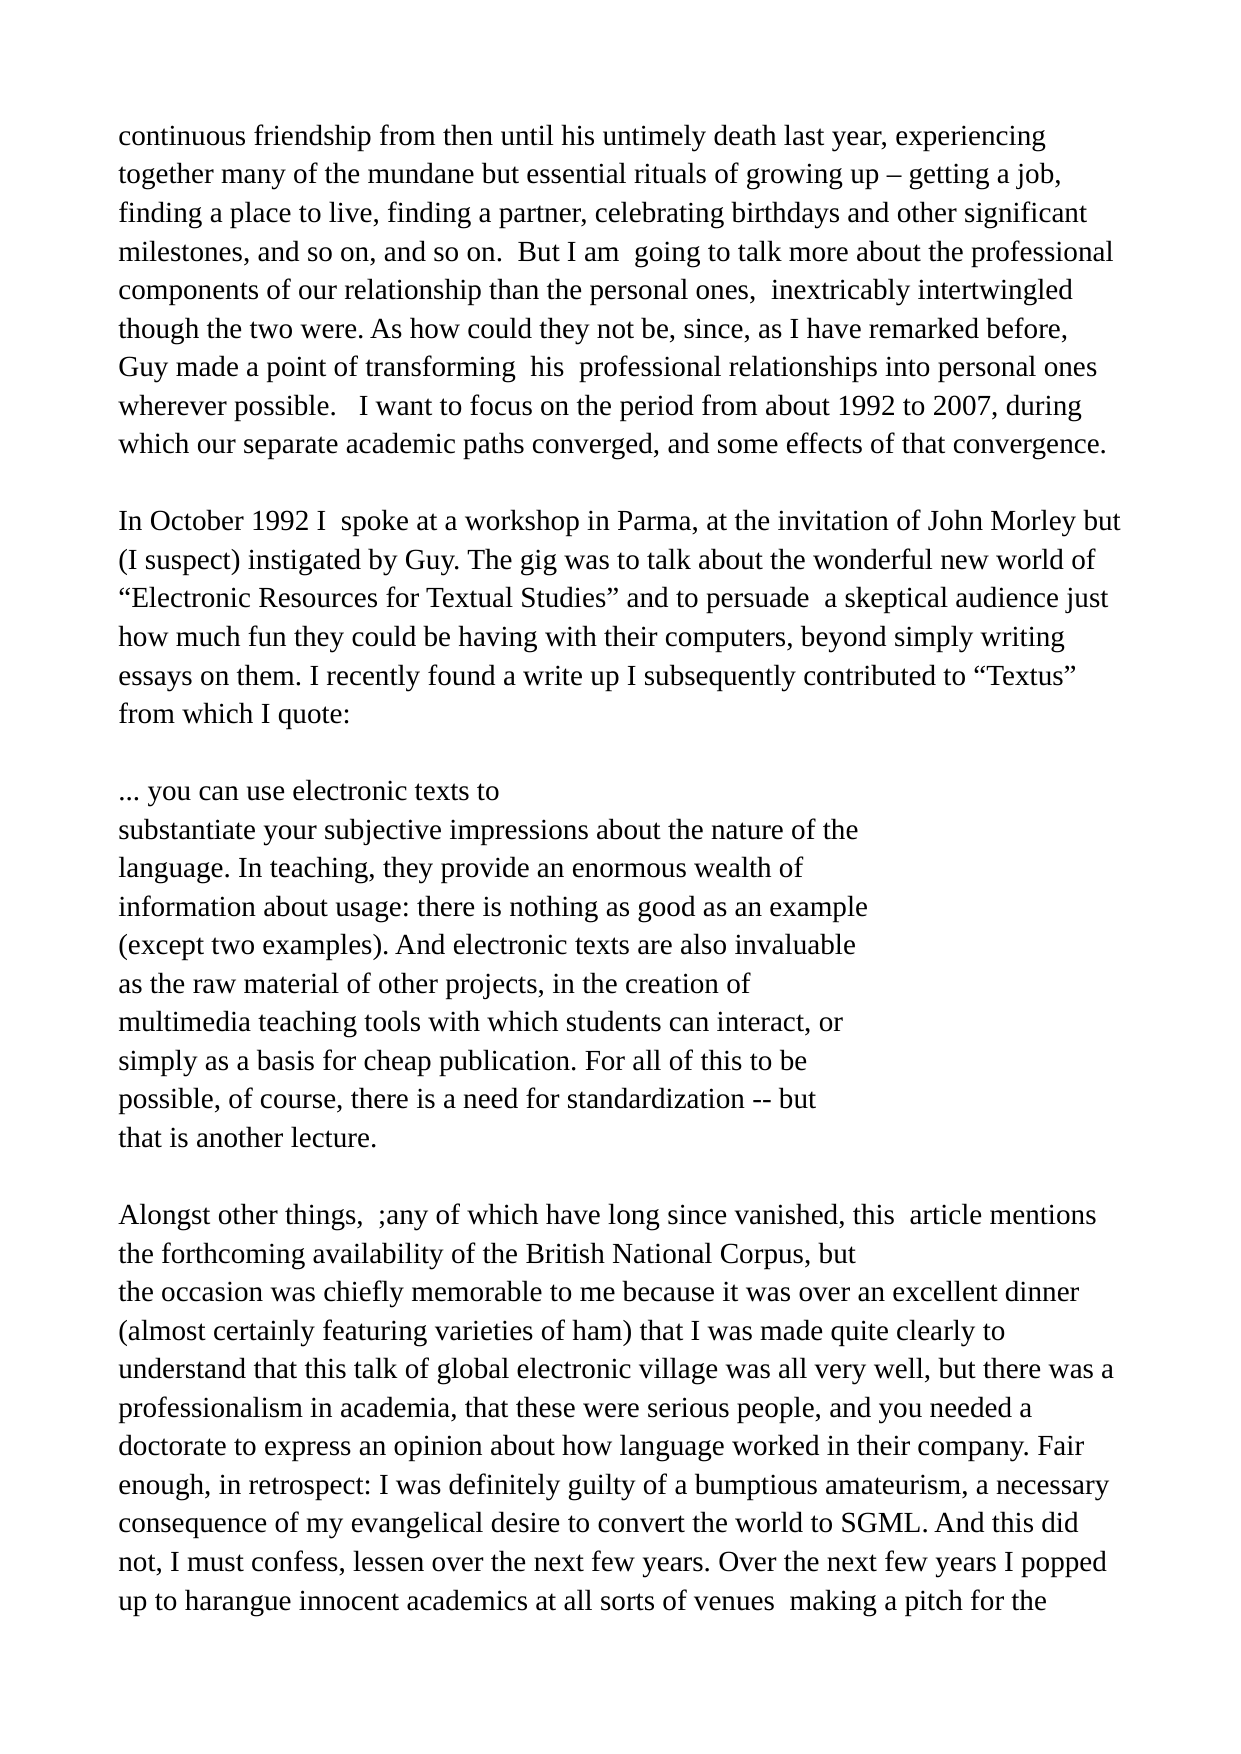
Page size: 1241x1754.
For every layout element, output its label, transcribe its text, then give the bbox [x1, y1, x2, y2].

text as the raw material of other projects, in the creation of [118, 966, 1122, 999]
text substantiate your subjective impressions about the nature of the [118, 812, 1122, 845]
text ... you can use electronic texts to [118, 773, 1122, 807]
text information about usage: there is nothing as good as an example [118, 889, 1122, 922]
text multimedia teaching tools with which students can interact, or [118, 1004, 1122, 1038]
text (except two examples). And electronic texts are also invaluable [118, 927, 1122, 961]
text In October 1992 I spoke at a workshop in Parma, at the invitation of John Morley but (I suspect) instigated by Guy. The gig was to talk about the wonderful new world of “Electronic Resources for Textual Studies” and to persuade a skeptical audience just how much fun they could be having with their computers, beyond simply writing essays on them. I recently found a write up I subsequently contributed to “Textus” from which I quote: [118, 503, 1122, 730]
text language. In teaching, they provide an enormous wealth of [118, 850, 1122, 884]
text possible, of course, there is a need for standardization -- but [118, 1082, 1122, 1115]
text continuous friendship from then until his untimely death last year, experiencing together many of the mundane but essential rituals of growing up – getting a job, finding a place to live, finding a partner, celebrating birthdays and other significant milestones, and so on, and so on. But I am going to talk more about the professional components of our relationship than the personal ones, inextricably intertwingled though the two were. As how could they not be, since, as I have remarked before, Guy made a point of transforming his professional relationships into personal ones wherever possible. I want to focus on the period from about 1992 to 2007, during which our separate academic paths converged, and some effects of that convergence. [118, 118, 1122, 460]
text the occasion was chiefly memorable to me because it was over an excellent dinner (almost certainly featuring varieties of ham) that I was made quite clearly to understand that this talk of global electronic village was all very well, but there was a professionalism in academia, that these were serious people, and you needed a doctorate to express an opinion about how language worked in their company. Fair enough, in retrospect: I was definitely guilty of a bumptious amateurism, a necessary consequence of my evangelical desire to convert the world to SGML. And this did not, I must confess, lessen over the next few years. Over the next few years I popped up to harangue innocent academics at all sorts of venues making a pitch for the [118, 1274, 1122, 1616]
text that is another lecture. [118, 1120, 1122, 1154]
text Alongst other things, ;any of which have long since vanished, this article mentions the forthcoming availability of the British National Corpus, but [118, 1197, 1122, 1269]
text simply as a basis for cheap publication. For all of this to be [118, 1043, 1122, 1077]
